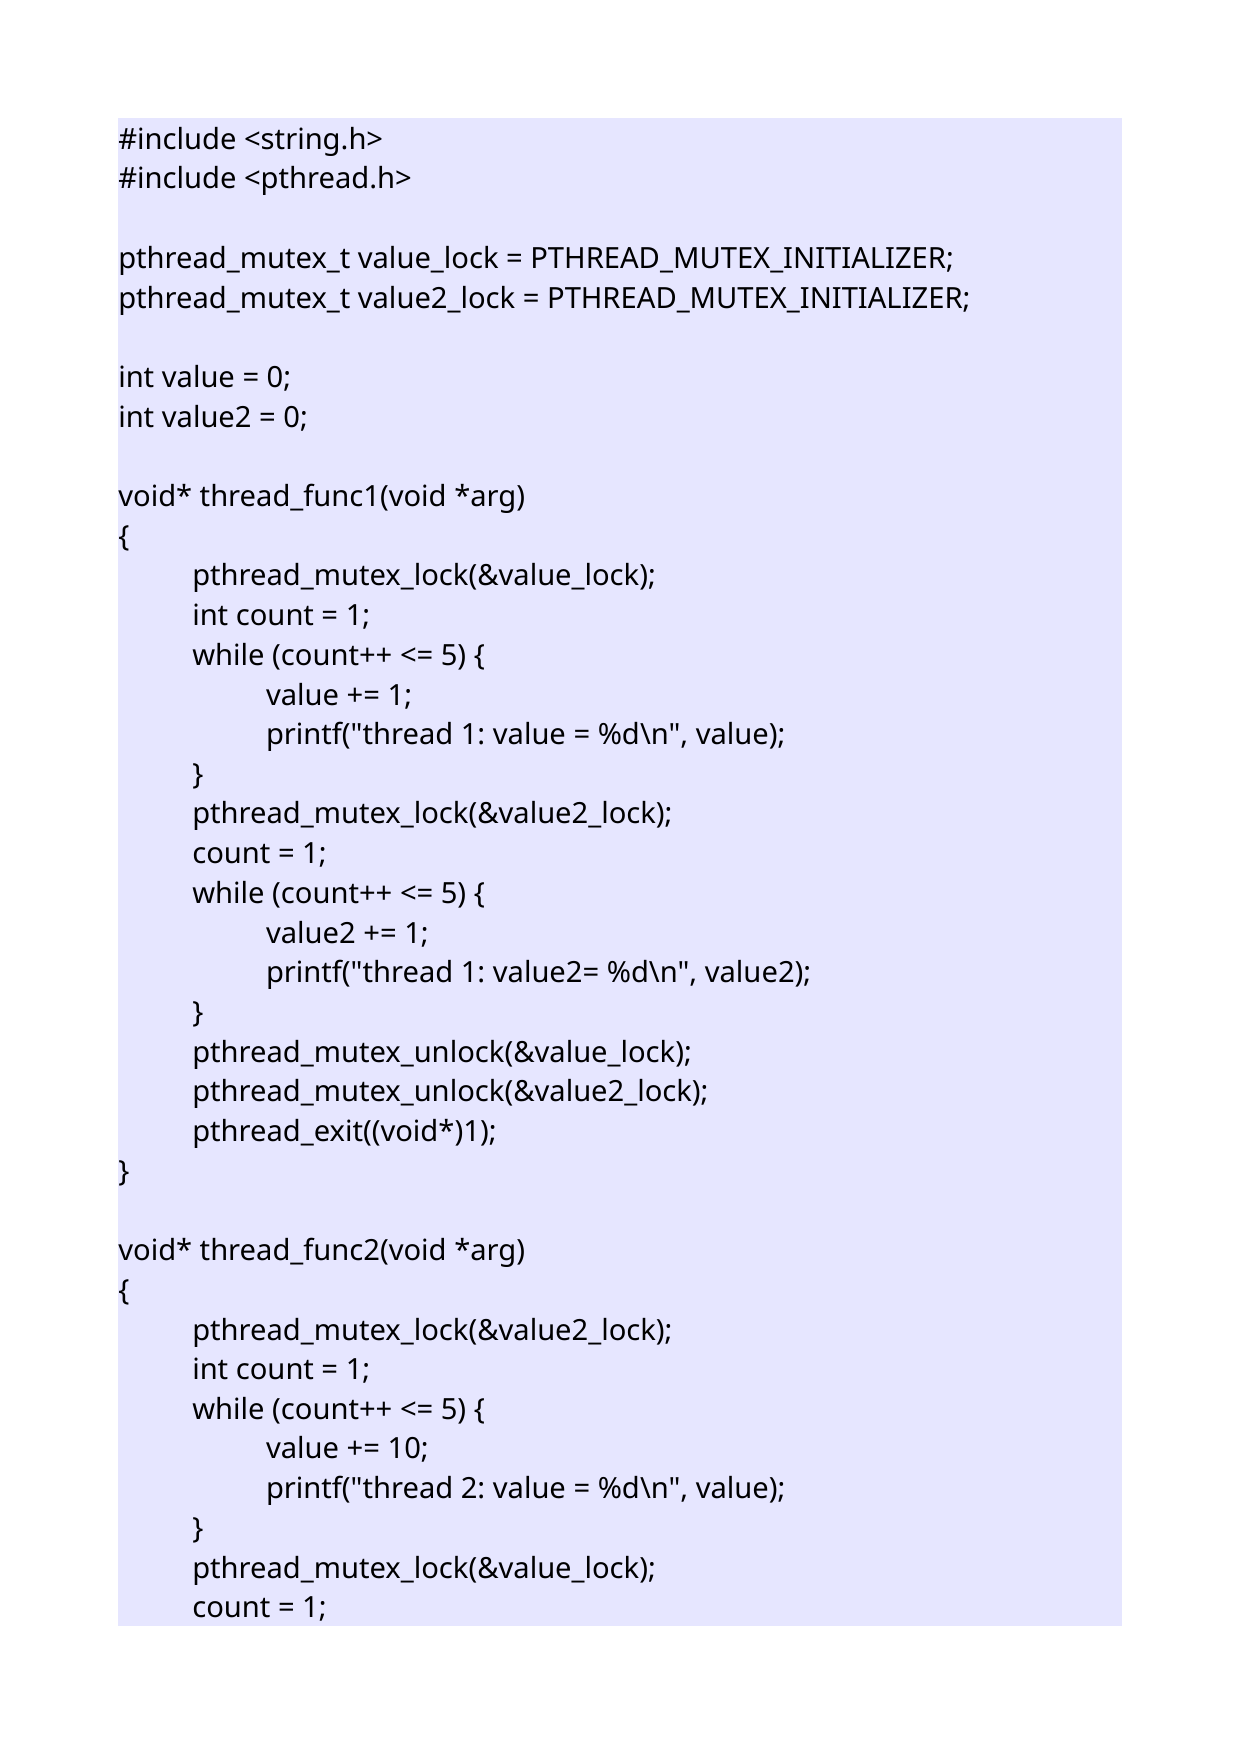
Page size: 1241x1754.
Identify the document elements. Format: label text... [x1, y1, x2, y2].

text } [118, 1150, 1122, 1190]
text pthread_mutex_unlock(&value_lock); [118, 1031, 1122, 1071]
text pthread_mutex_lock(&value_lock); [118, 1547, 1122, 1587]
text while (count++ <= 5) { [118, 634, 1122, 674]
text { [118, 1269, 1122, 1309]
text count = 1; [118, 1587, 1122, 1626]
text value += 10; [118, 1428, 1122, 1467]
text printf("thread 2: value = %d\n", value); [118, 1467, 1122, 1507]
text #include <string.h> [118, 118, 1122, 158]
text pthread_exit((void*)1); [118, 1110, 1122, 1150]
text int count = 1; [118, 594, 1122, 634]
text pthread_mutex_t value_lock = PTHREAD_MUTEX_INITIALIZER; [118, 237, 1122, 277]
text void* thread_func1(void *arg) [118, 475, 1122, 515]
text while (count++ <= 5) { [118, 1388, 1122, 1428]
text void* thread_func2(void *arg) [118, 1229, 1122, 1269]
text pthread_mutex_lock(&value2_lock); [118, 793, 1122, 832]
text int count = 1; [118, 1348, 1122, 1388]
text pthread_mutex_lock(&value2_lock); [118, 1309, 1122, 1348]
text int value2 = 0; [118, 396, 1122, 436]
text value2 += 1; [118, 912, 1122, 952]
text pthread_mutex_t value2_lock = PTHREAD_MUTEX_INITIALIZER; [118, 277, 1122, 317]
text #include <pthread.h> [118, 158, 1122, 197]
text int value = 0; [118, 356, 1122, 396]
text } [118, 991, 1122, 1031]
text while (count++ <= 5) { [118, 872, 1122, 912]
text pthread_mutex_unlock(&value2_lock); [118, 1071, 1122, 1110]
text } [118, 1507, 1122, 1547]
text count = 1; [118, 832, 1122, 872]
text pthread_mutex_lock(&value_lock); [118, 555, 1122, 594]
text printf("thread 1: value = %d\n", value); [118, 713, 1122, 753]
text } [118, 753, 1122, 793]
text printf("thread 1: value2= %d\n", value2); [118, 952, 1122, 991]
text value += 1; [118, 674, 1122, 713]
text { [118, 515, 1122, 555]
